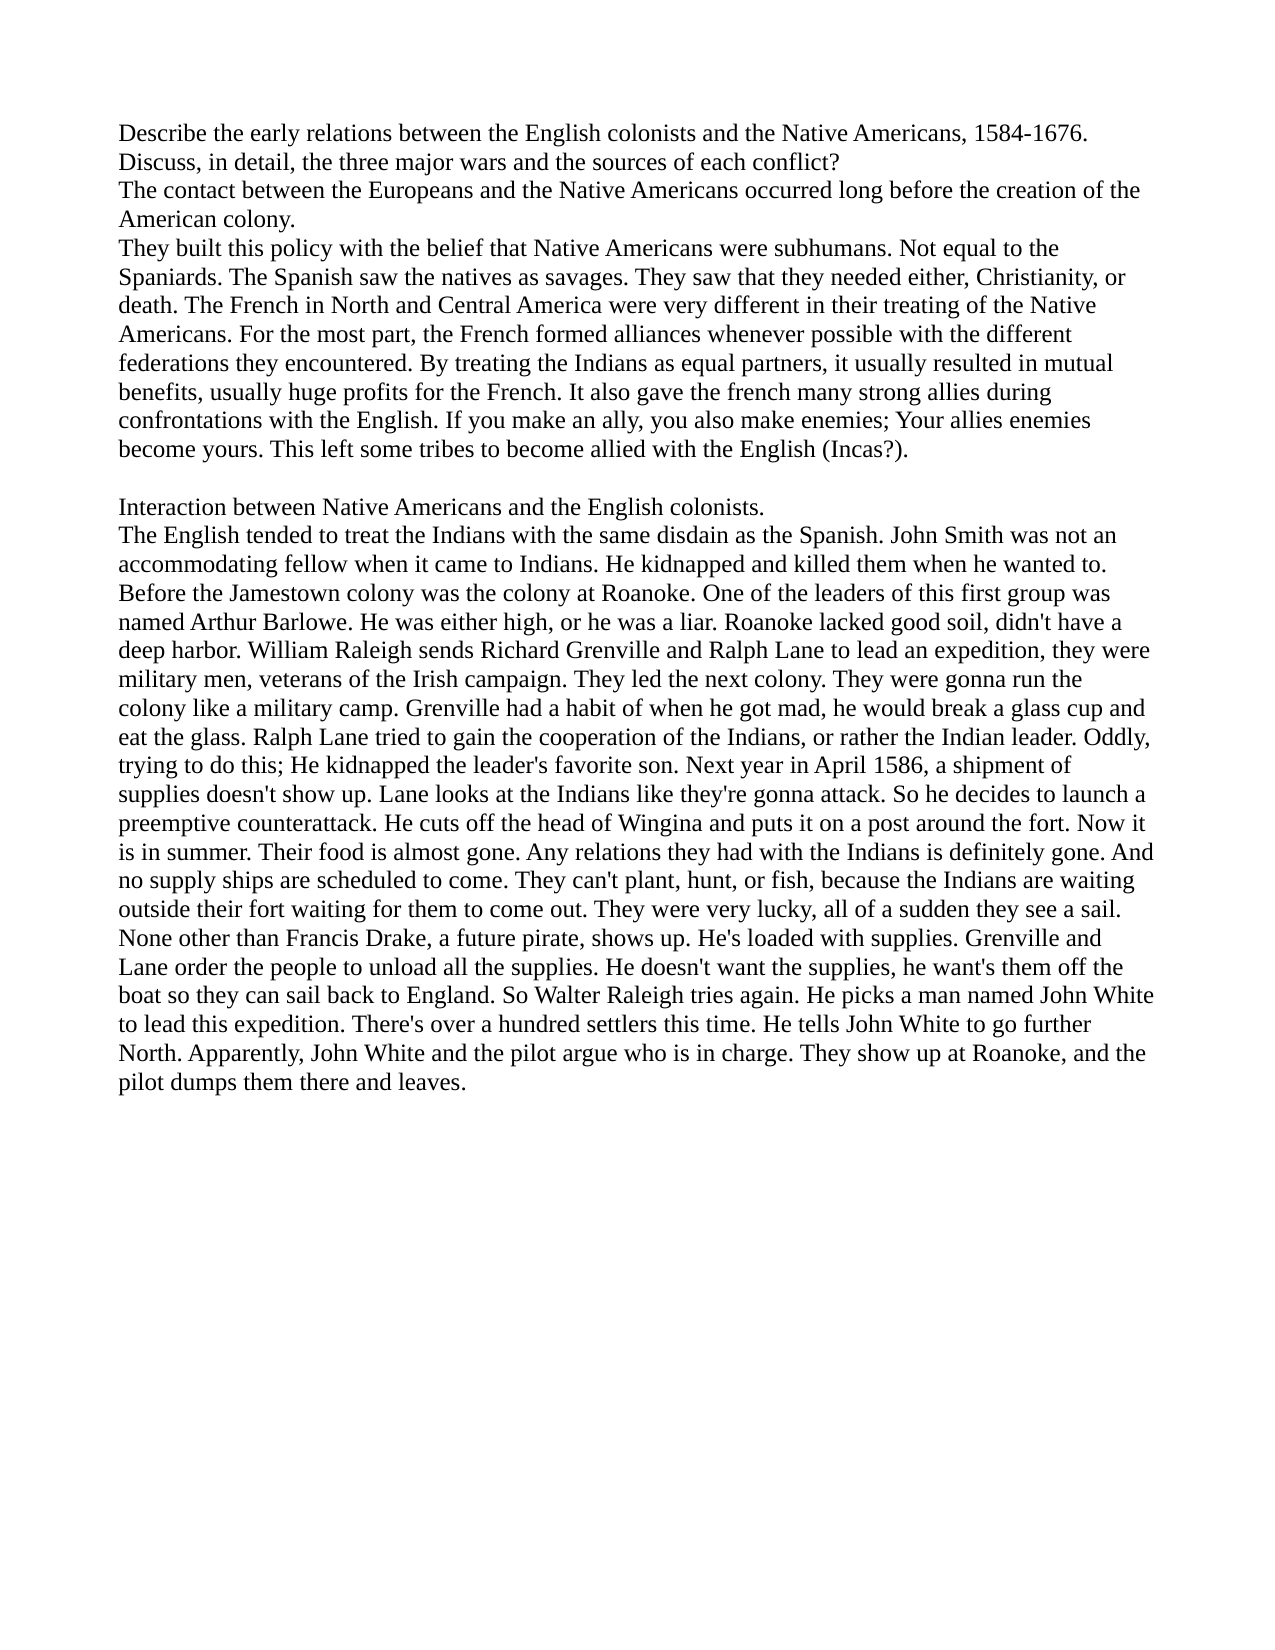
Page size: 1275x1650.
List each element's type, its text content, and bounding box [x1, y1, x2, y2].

text Describe the early relations between the English colonists and the Native Americans, 1584-1676. Discuss, in detail, the three major wars and the sources of each conflict? [118, 118, 1157, 176]
text They built this policy with the belief that Native Americans were subhumans. Not equal to the Spaniards. The Spanish saw the natives as savages. They saw that they needed either, Christianity, or death. The French in North and Central America were very different in their treating of the Native Americans. For the most part, the French formed alliances whenever possible with the different federations they encountered. By treating the Indians as equal partners, it usually resulted in mutual benefits, usually huge profits for the French. It also gave the french many strong allies during confrontations with the English. If you make an ally, you also make enemies; Your allies enemies become yours. This left some tribes to become allied with the English (Incas?). [118, 233, 1157, 463]
text The contact between the Europeans and the Native Americans occurred long before the creation of the American colony. [118, 176, 1157, 233]
text The English tended to treat the Indians with the same disdain as the Spanish. John Smith was not an accommodating fellow when it came to Indians. He kidnapped and killed them when he wanted to. Before the Jamestown colony was the colony at Roanoke. One of the leaders of this first group was named Arthur Barlowe. He was either high, or he was a liar. Roanoke lacked good soil, didn't have a deep harbor. William Raleigh sends Richard Grenville and Ralph Lane to lead an expedition, they were military men, veterans of the Irish campaign. They led the next colony. They were gonna run the colony like a military camp. Grenville had a habit of when he got mad, he would break a glass cup and eat the glass. Ralph Lane tried to gain the cooperation of the Indians, or rather the Indian leader. Oddly, trying to do this; He kidnapped the leader's favorite son. Next year in April 1586, a shipment of supplies doesn't show up. Lane looks at the Indians like they're gonna attack. So he decides to launch a preemptive counterattack. He cuts off the head of Wingina and puts it on a post around the fort. Now it is in summer. Their food is almost gone. Any relations they had with the Indians is definitely gone. And no supply ships are scheduled to come. They can't plant, hunt, or fish, because the Indians are waiting outside their fort waiting for them to come out. They were very lucky, all of a sudden they see a sail. None other than Francis Drake, a future pirate, shows up. He's loaded with supplies. Grenville and Lane order the people to unload all the supplies. He doesn't want the supplies, he want's them off the boat so they can sail back to England. So Walter Raleigh tries again. He picks a man named John White to lead this expedition. There's over a hundred settlers this time. He tells John White to go further North. Apparently, John White and the pilot argue who is in charge. They show up at Roanoke, and the pilot dumps them there and leaves. [118, 521, 1157, 1096]
text Interaction between Native Americans and the English colonists. [118, 492, 1157, 521]
